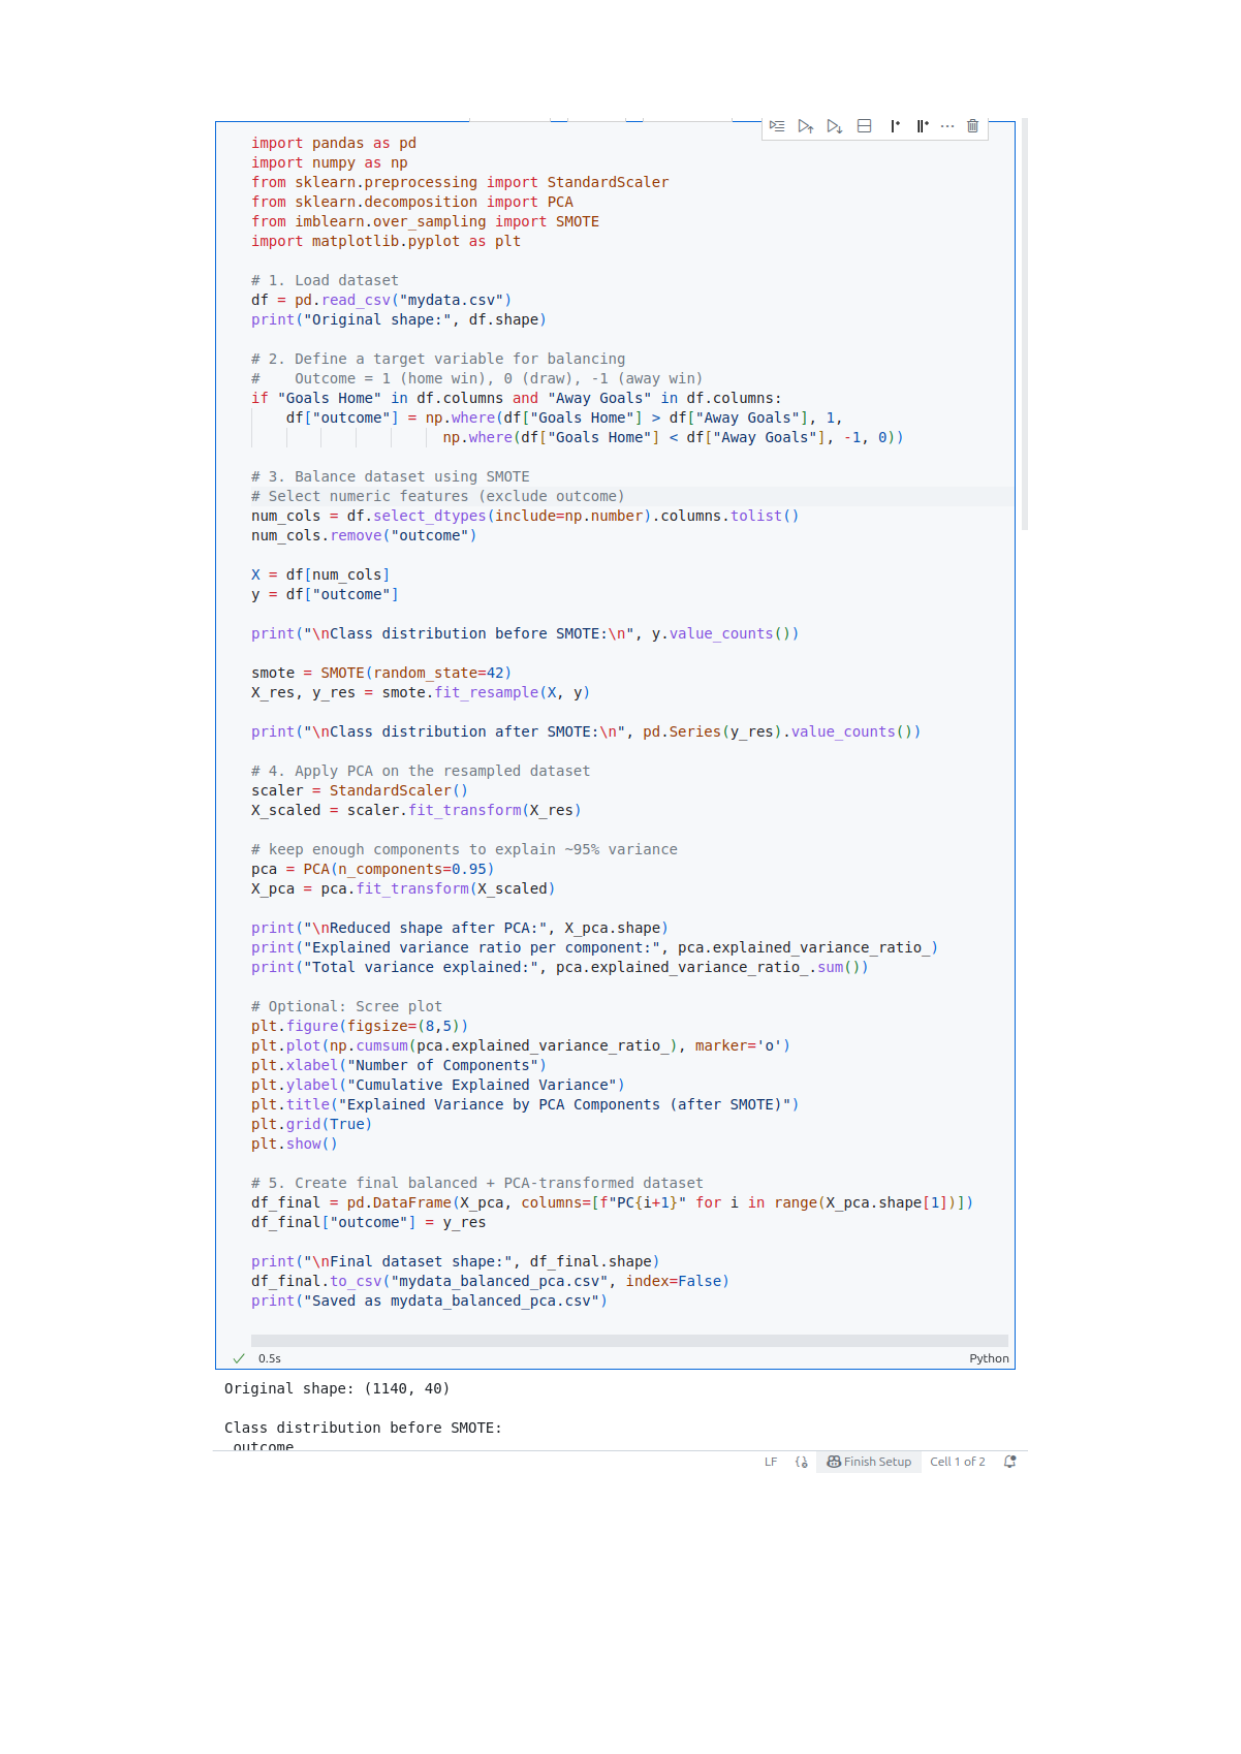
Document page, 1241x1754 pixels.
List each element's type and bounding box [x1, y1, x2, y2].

picture [212, 118, 1028, 1473]
